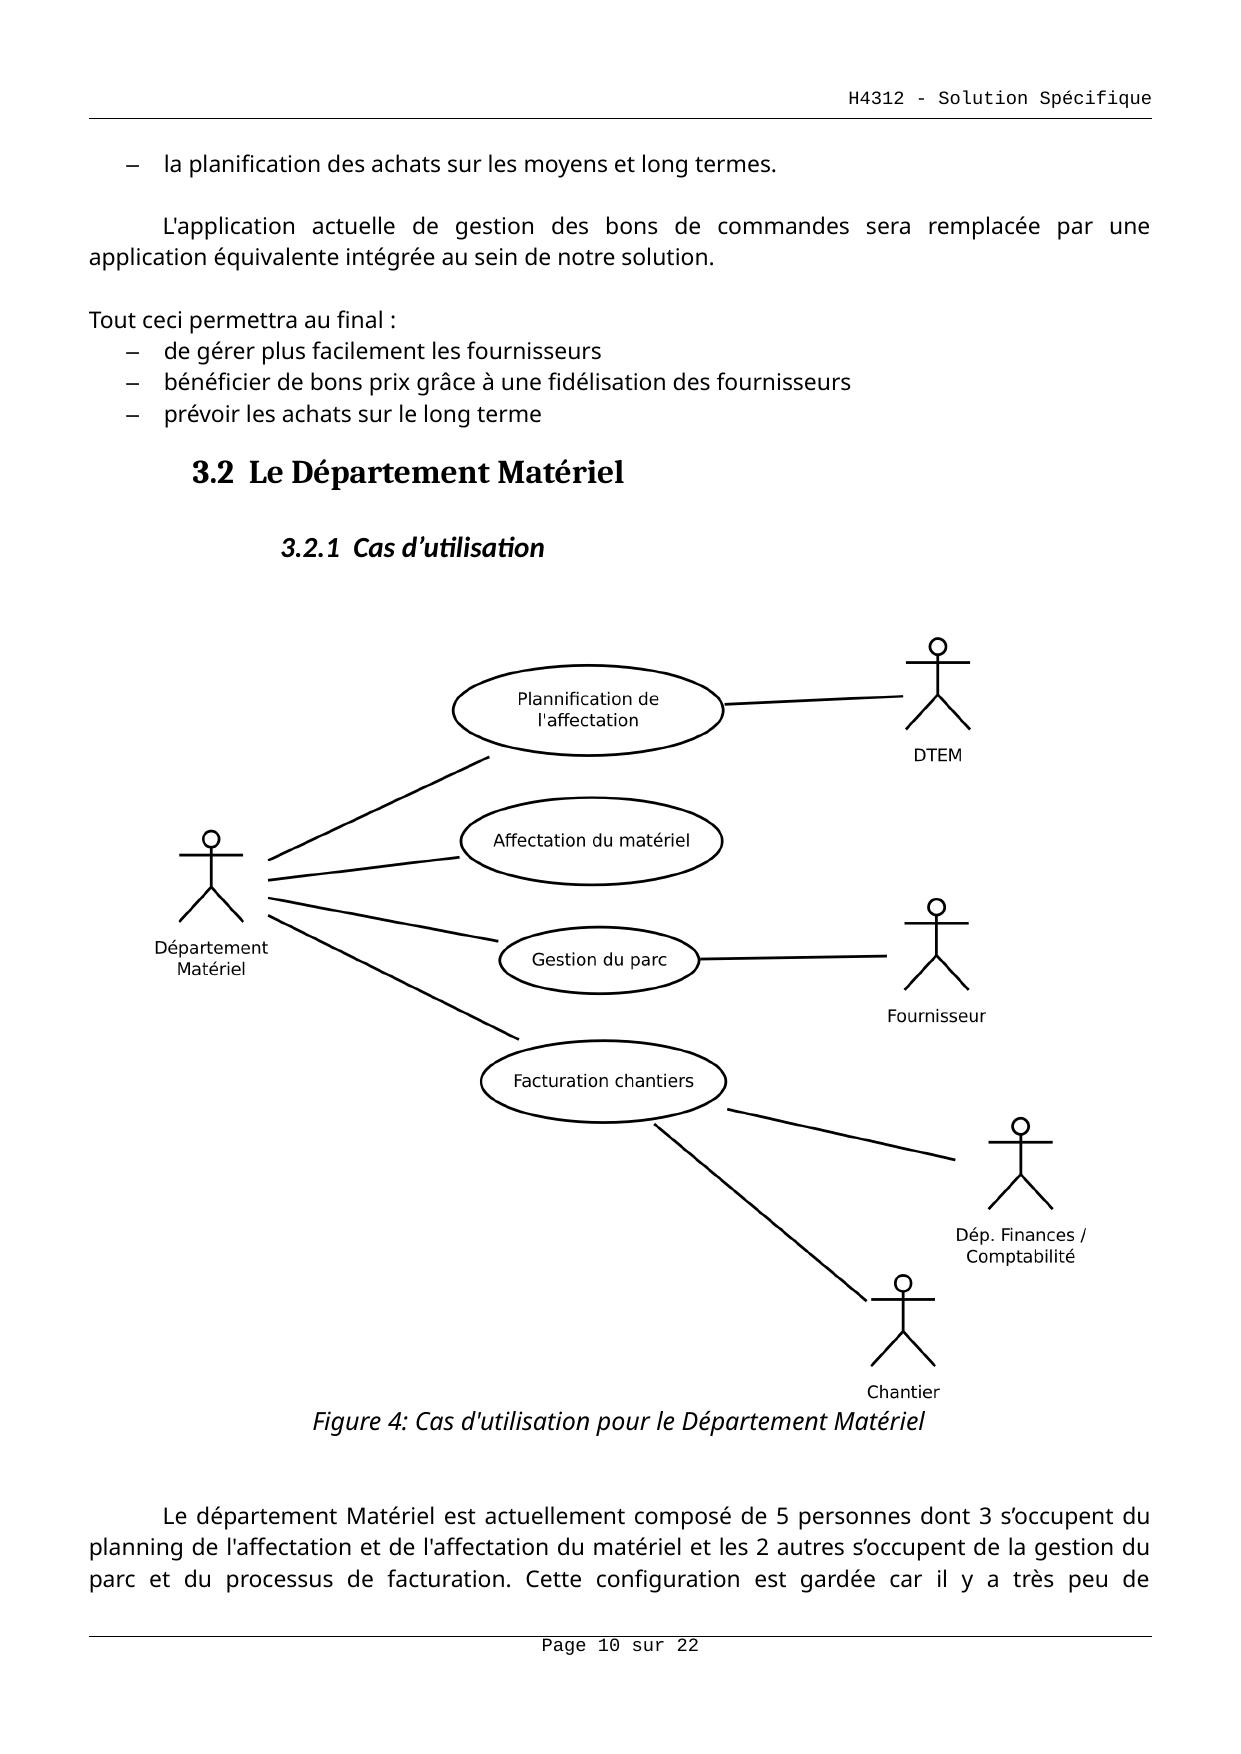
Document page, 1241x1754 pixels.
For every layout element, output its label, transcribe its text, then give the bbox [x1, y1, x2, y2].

list bénéficier de bons prix grâce à une fidélisation des fournisseurs [126, 366, 1152, 397]
list la planification des achats sur les moyens et long termes. [126, 147, 1152, 179]
subtitle Le Département Matériel [133, 454, 1152, 492]
subtitle Cas d’utilisation [280, 529, 1152, 565]
text Tout ceci permettra au final : [88, 304, 1152, 335]
text L'application actuelle de gestion des bons de commandes sera remplacée par une application équivalente intégrée au sein de notre solution. [88, 210, 1152, 272]
text Le département Matériel est actuellement composé de 5 personnes dont 3 s’occupent du planning de l'affectation et de l'affectation du matériel et les 2 autres s’occupent de la gestion du parc et du processus de facturation. Cette configuration est gardée car il y a très peu de [88, 1500, 1152, 1594]
text Figure 4: Cas d'utilisation pour le Département Matériel [154, 1404, 1086, 1438]
list de gérer plus facilement les fournisseurs [126, 335, 1152, 366]
picture [154, 621, 1086, 1404]
list prévoir les achats sur le long terme [126, 397, 1152, 429]
